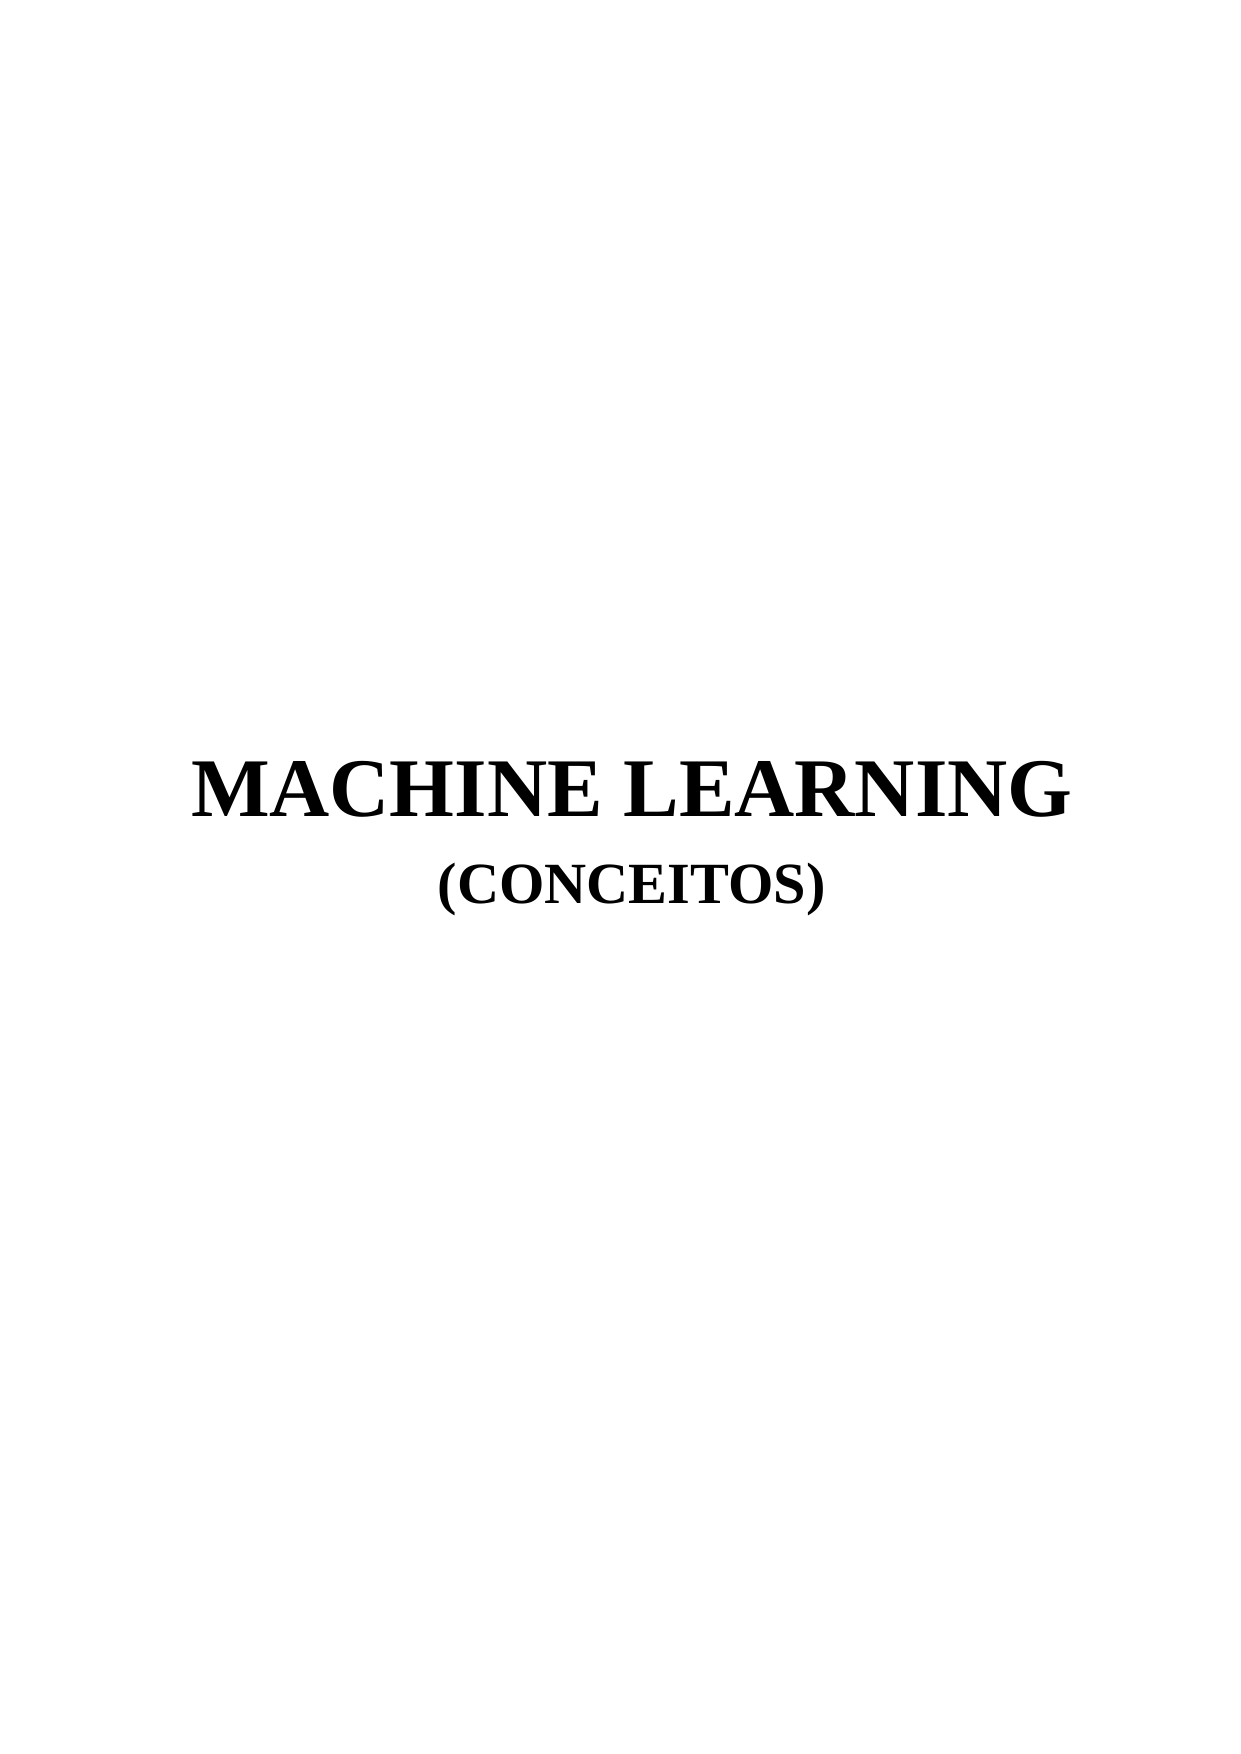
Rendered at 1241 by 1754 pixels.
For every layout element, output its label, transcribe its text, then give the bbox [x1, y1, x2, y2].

text MACHINE LEARNING [103, 738, 1160, 834]
text (CONCEITOS) [103, 849, 1160, 916]
